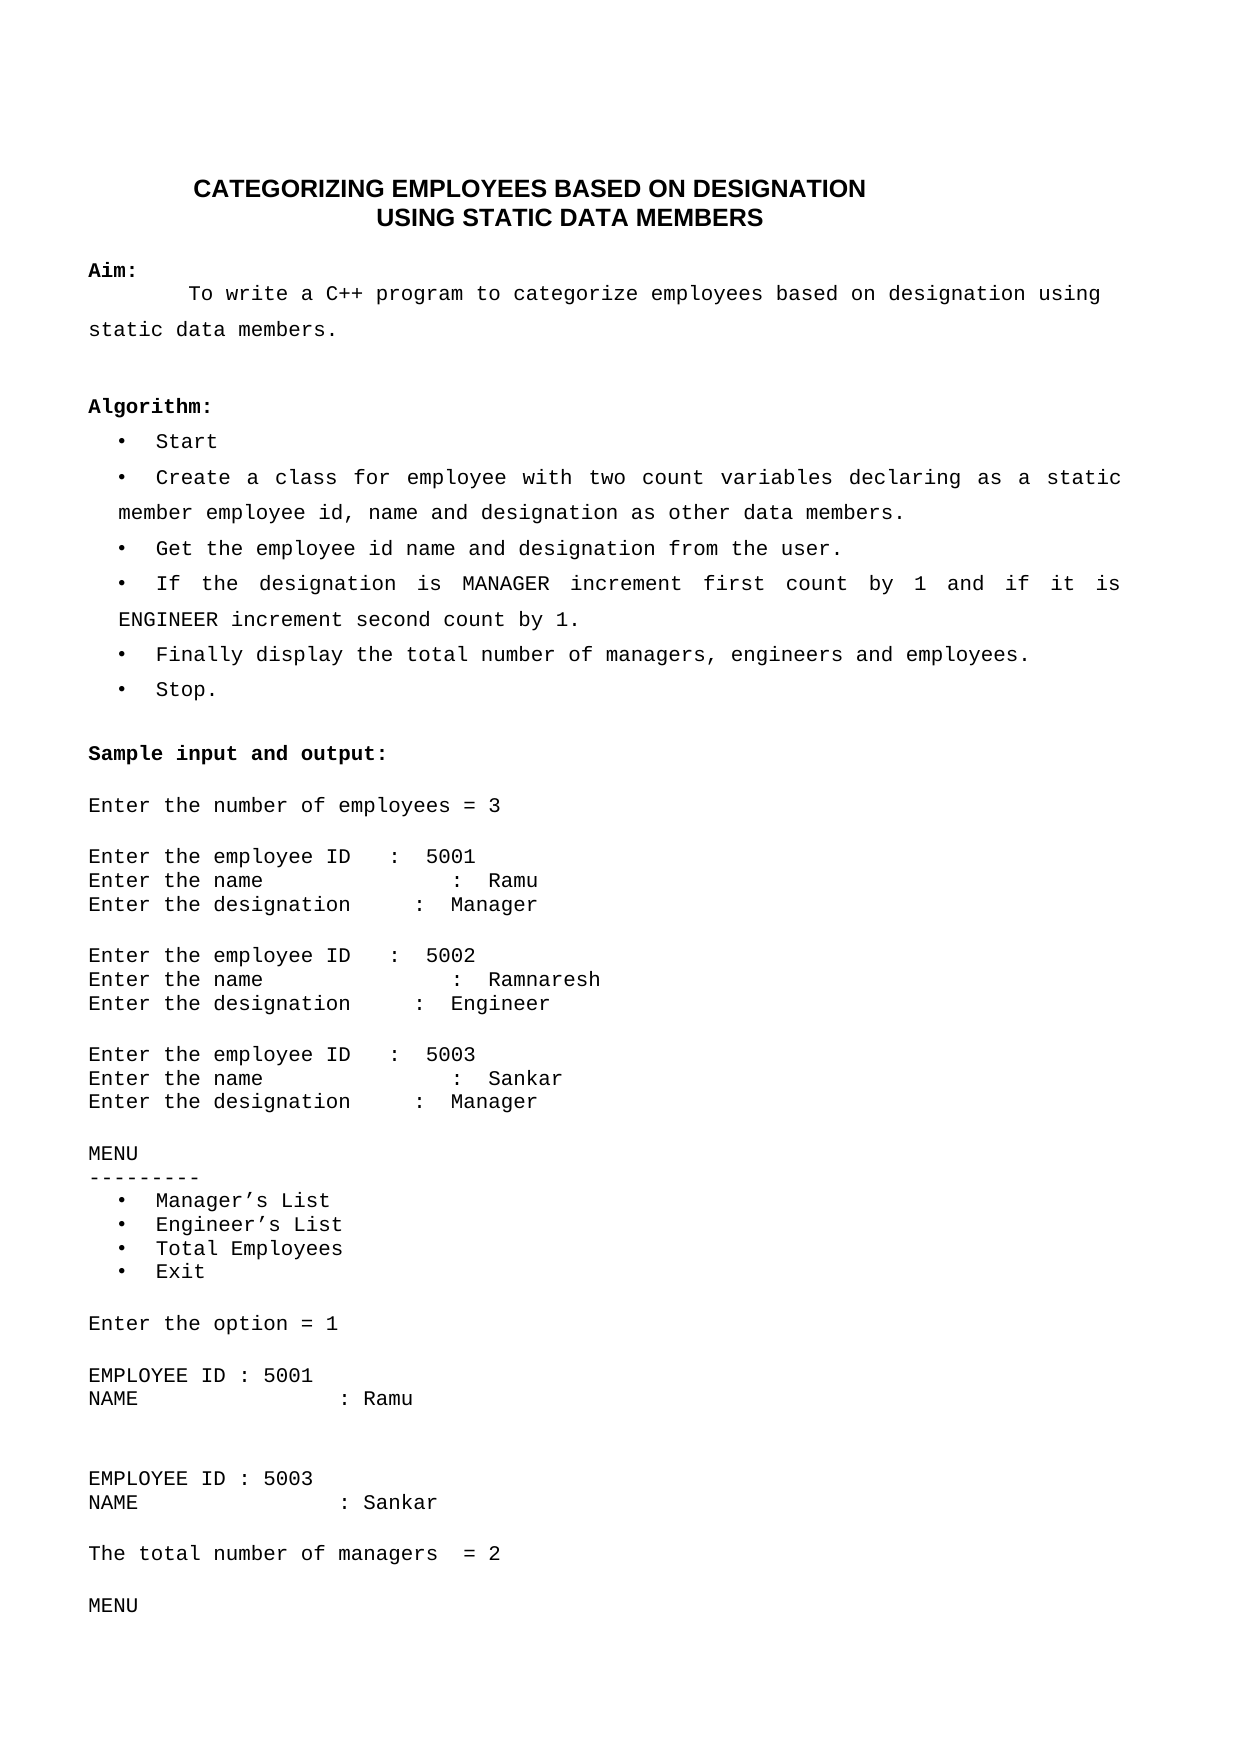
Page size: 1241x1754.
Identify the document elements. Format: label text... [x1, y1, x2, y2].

text Enter the employee ID : 5003 [88, 1044, 1122, 1068]
list Engineer’s List [81, 1214, 1122, 1238]
list Total Employees [81, 1238, 1122, 1261]
text EMPLOYEE ID : 5001 [88, 1365, 1122, 1388]
text Sample input and output: [88, 743, 1122, 767]
text NAME : Ramu [88, 1388, 1122, 1412]
text Enter the number of employees = 3 [88, 794, 1122, 818]
text MENU [88, 1143, 1122, 1167]
text Enter the employee ID : 5002 [88, 945, 1122, 969]
text Aim: [88, 260, 1122, 283]
text NAME : Sankar [88, 1492, 1122, 1515]
list Create a class for employee with two count variables declaring as a static member employee id, name and designation as other data members. [81, 467, 1122, 526]
text Enter the option = 1 [88, 1313, 1122, 1337]
text EMPLOYEE ID : 5003 [88, 1468, 1122, 1492]
text USING STATIC DATA MEMBERS [231, 203, 1122, 232]
text CATEGORIZING EMPLOYEES BASED ON DESIGNATION [88, 174, 1122, 203]
list Stop. [81, 679, 1122, 703]
list Start [81, 432, 1122, 455]
text Enter the designation : Engineer [88, 992, 1122, 1016]
text The total number of managers = 2 [88, 1543, 1122, 1567]
list Exit [81, 1261, 1122, 1285]
list Finally display the total number of managers, engineers and employees. [81, 644, 1122, 668]
list Get the employee id name and designation from the user. [81, 538, 1122, 561]
text Enter the name : Sankar [88, 1068, 1122, 1091]
list If the designation is MANAGER increment first count by 1 and if it is ENGINEER increment second count by 1. [81, 573, 1122, 632]
text MENU [88, 1595, 1122, 1619]
text Enter the name : Ramnaresh [88, 969, 1122, 992]
text Enter the name : Ramu [88, 870, 1122, 893]
text Enter the designation : Manager [88, 1091, 1122, 1115]
list Manager’s List [81, 1190, 1122, 1214]
text Enter the designation : Manager [88, 893, 1122, 917]
text Enter the employee ID : 5001 [88, 846, 1122, 870]
text --------- [88, 1167, 1122, 1190]
text Algorithm: [88, 396, 1122, 420]
text To write a C++ program to categorize employees based on designation using static data members. [88, 283, 1122, 342]
